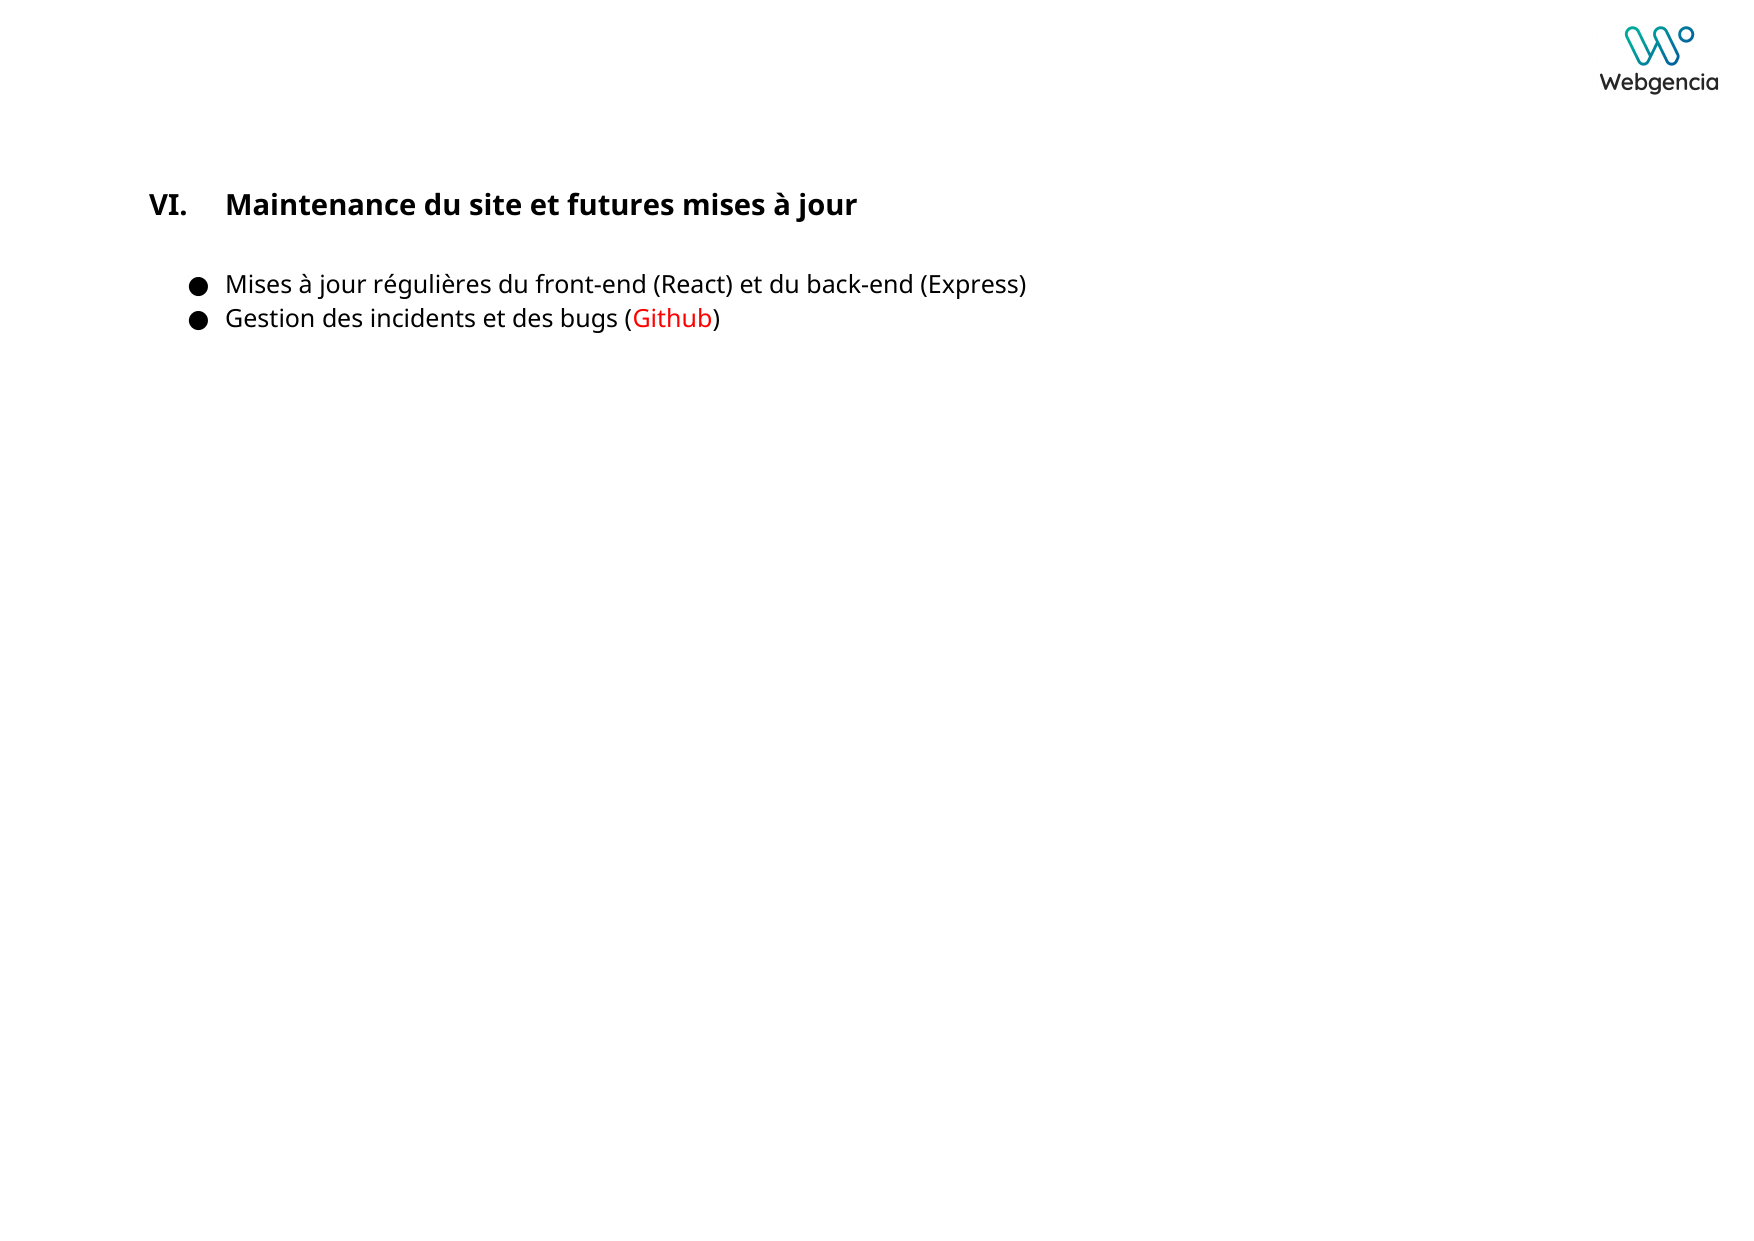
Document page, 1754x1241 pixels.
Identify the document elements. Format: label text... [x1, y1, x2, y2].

list Gestion des incidents et des bugs (Github) [187, 300, 1604, 334]
subtitle Maintenance du site et futures mises à jour [187, 184, 1604, 266]
list Mises à jour régulières du front-end (React) et du back-end (Express) [187, 266, 1604, 300]
picture [1580, 20, 1739, 101]
